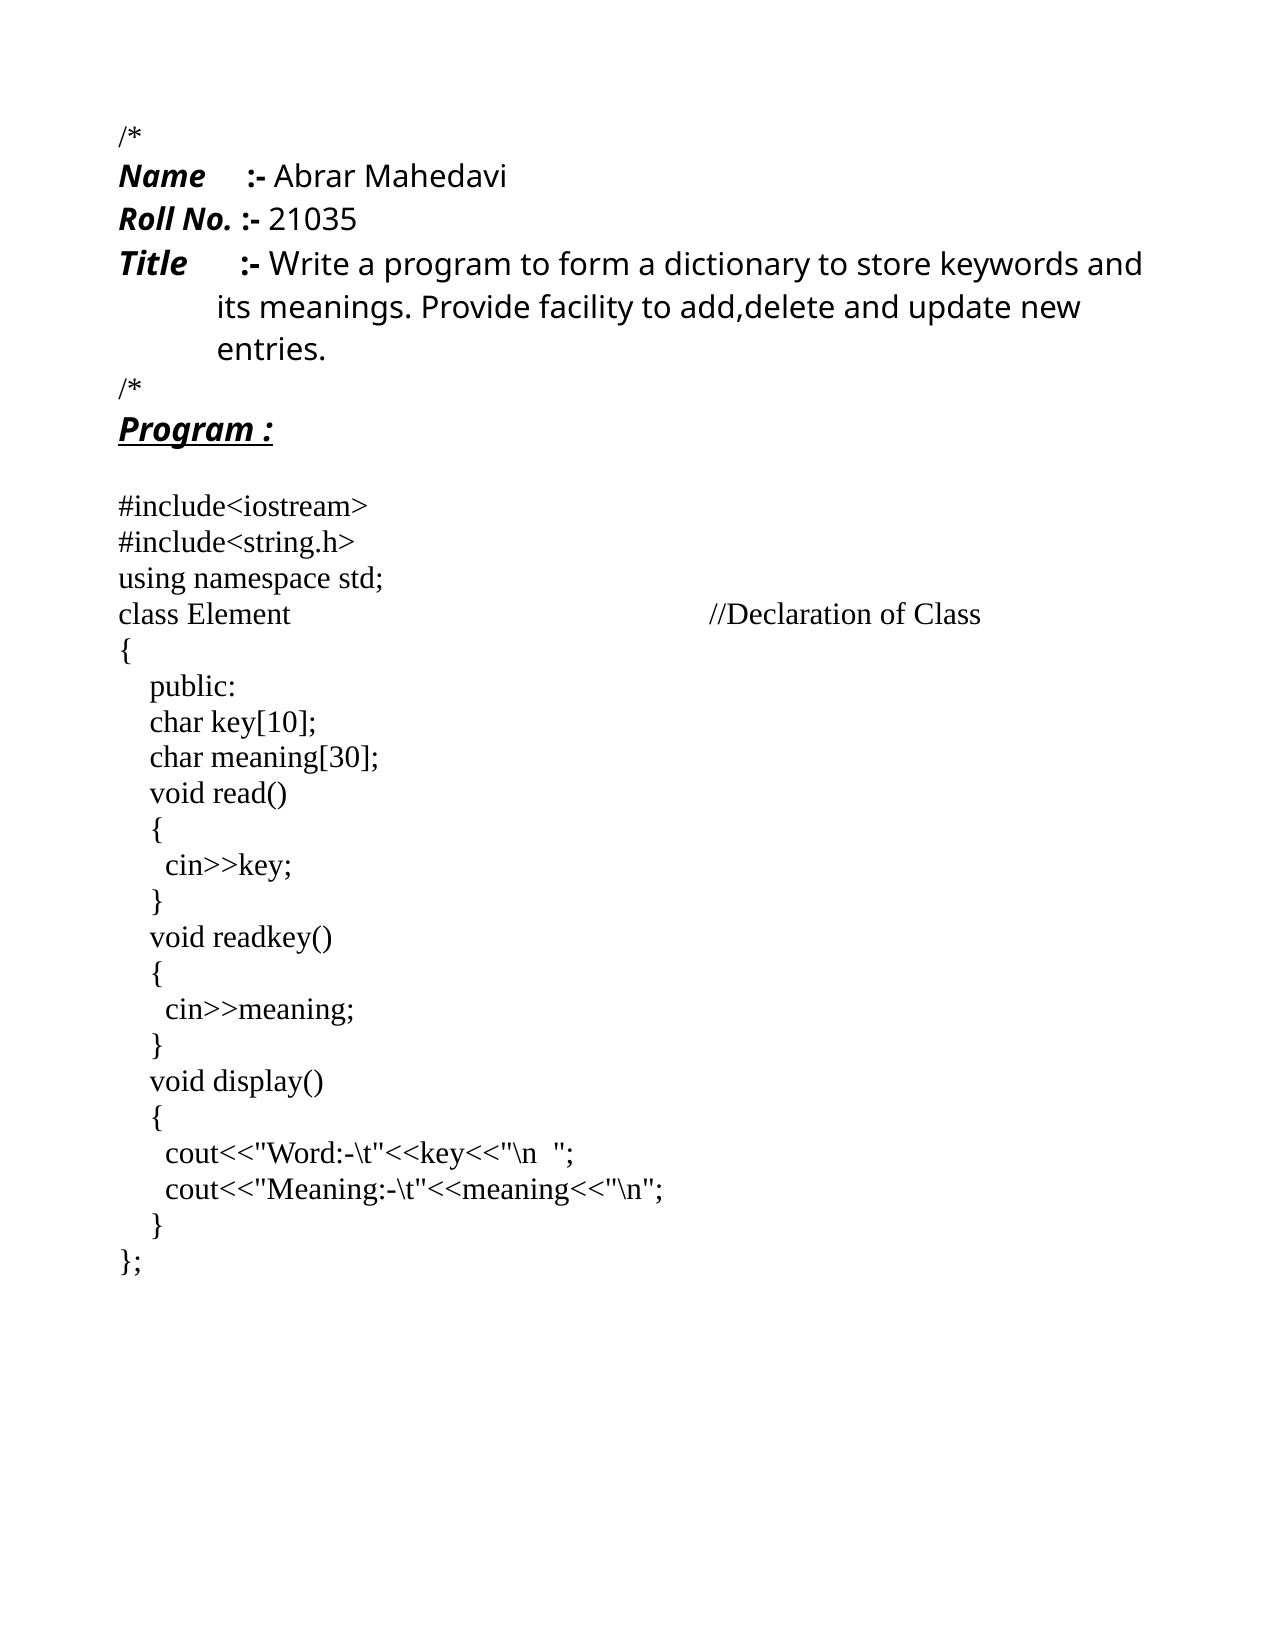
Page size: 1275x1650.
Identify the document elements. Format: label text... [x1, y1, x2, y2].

text void readkey() [118, 918, 1157, 954]
text } [118, 1026, 1157, 1062]
text { [118, 631, 1157, 667]
text /* [118, 370, 1157, 406]
text using namespace std; [118, 559, 1157, 595]
text class Element //Declaration of Class [118, 595, 1157, 631]
text #include<iostream> [118, 487, 1157, 523]
text cin>>key; [118, 847, 1157, 882]
text char meaning[30]; [118, 739, 1157, 775]
text } [118, 1206, 1157, 1242]
text Program : [118, 406, 1157, 451]
text } [118, 882, 1157, 918]
text Name :- Abrar Mahedavi [118, 154, 1157, 197]
text cout<<"Word:-\t"<<key<<"\n "; [118, 1134, 1157, 1170]
text { [118, 954, 1157, 990]
text Title :- Write a program to form a dictionary to store keywords and its meanings. Provide facility to add,delete and update new entries. [118, 239, 1157, 370]
text void display() [118, 1062, 1157, 1098]
text cin>>meaning; [118, 990, 1157, 1026]
text public: [118, 667, 1157, 703]
text void read() [118, 775, 1157, 811]
text { [118, 811, 1157, 847]
text char key[10]; [118, 703, 1157, 739]
text Roll No. :- 21035 [118, 197, 1157, 239]
text }; [118, 1242, 1157, 1278]
text /* [118, 118, 1157, 154]
text { [118, 1098, 1157, 1134]
text #include<string.h> [118, 523, 1157, 559]
text cout<<"Meaning:-\t"<<meaning<<"\n"; [118, 1170, 1157, 1206]
